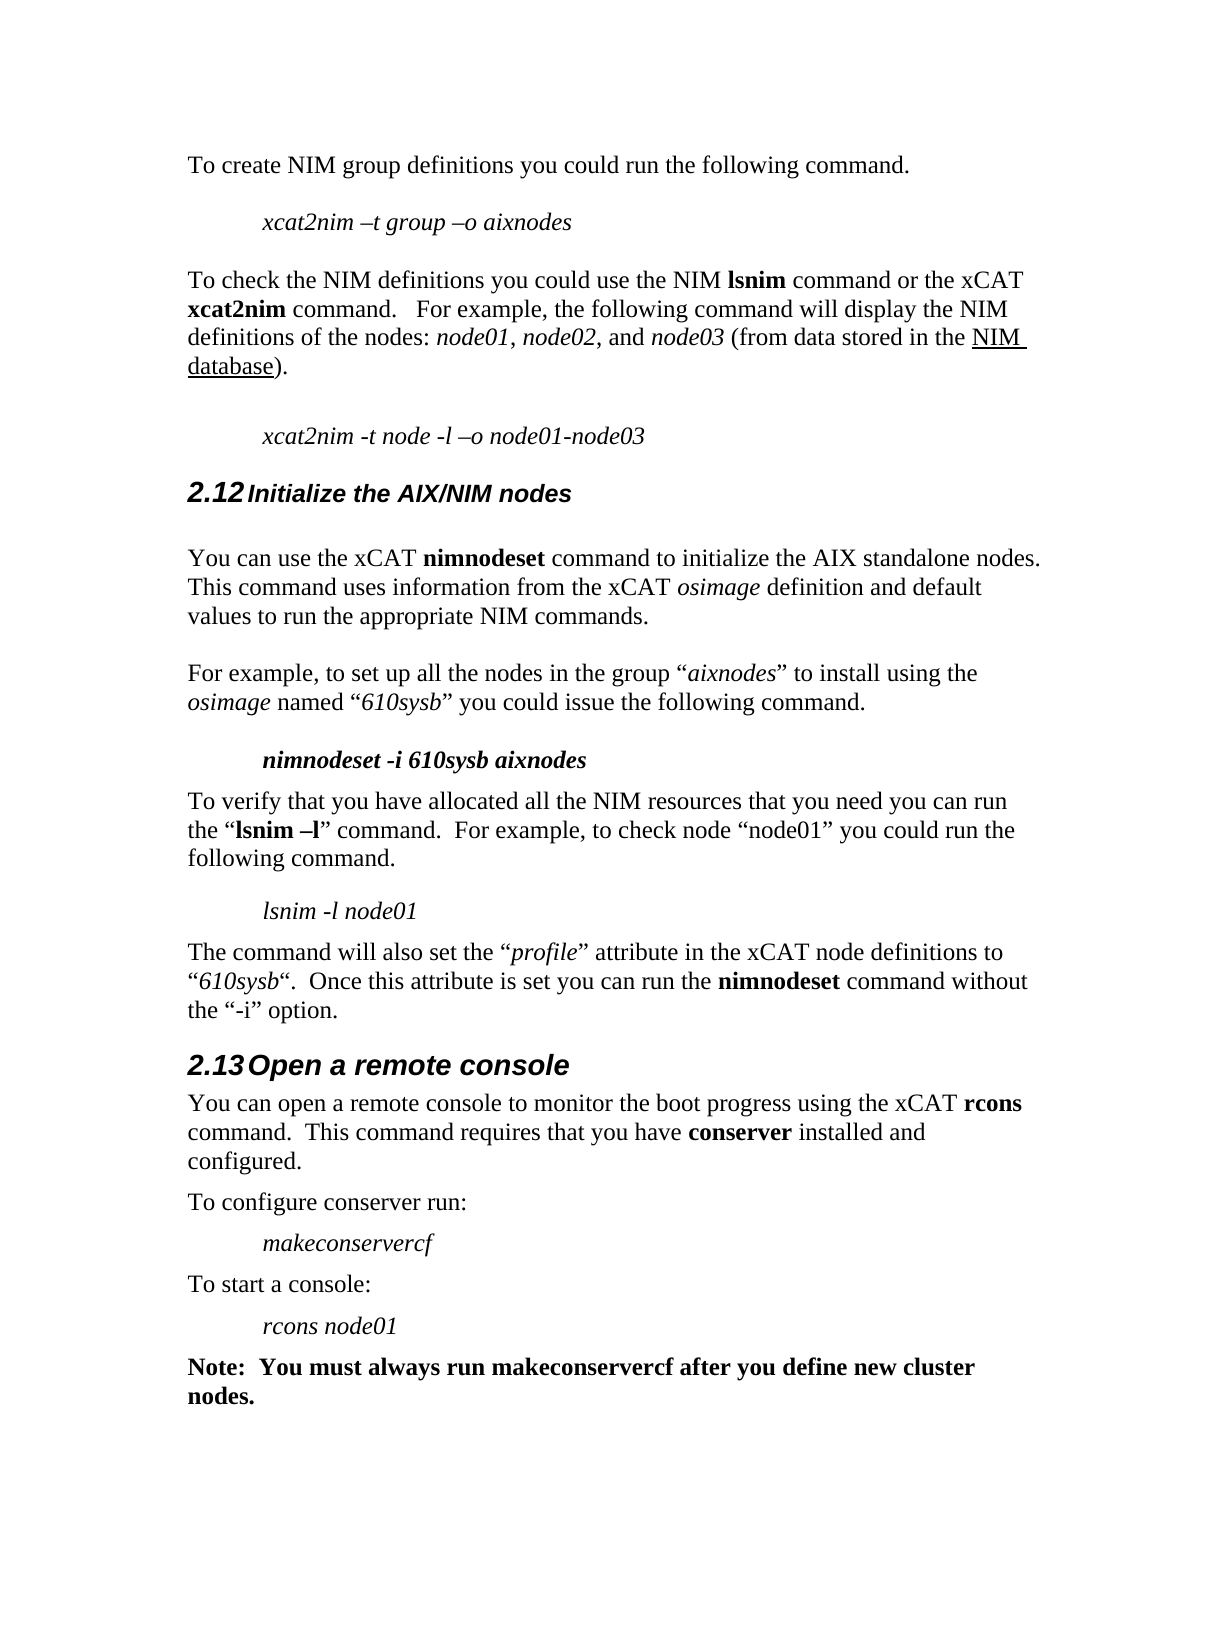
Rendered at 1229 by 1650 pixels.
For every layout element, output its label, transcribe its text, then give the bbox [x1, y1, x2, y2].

text You can use the xCAT nimnodeset command to initialize the AIX standalone nodes. This command uses information from the xCAT osimage definition and default values to run the appropriate NIM commands. [187, 543, 1041, 630]
text To verify that you have allocated all the NIM resources that you need you can run the “lsnim –l” command. For example, to check node “node01” you could run the following command. [187, 786, 1041, 872]
subtitle Initialize the AIX/NIM nodes [187, 475, 1041, 508]
text You can open a remote console to monitor the boot progress using the xCAT rcons command. This command requires that you have conserver installed and configured. [187, 1088, 1041, 1174]
text To check the NIM definitions you could use the NIM lsnim command or the xCAT xcat2nim command. For example, the following command will display the NIM definitions of the nodes: node01, node02, and node03 (from data stored in the NIM database). [187, 265, 1041, 380]
text For example, to set up all the nodes in the group “aixnodes” to install using the osimage named “610sysb” you could issue the following command. [187, 658, 1041, 716]
text xcat2nim -t node -l –o node01-node03 [187, 421, 1041, 450]
text makeconservercf [262, 1228, 1041, 1257]
subtitle Open a remote console [187, 1048, 1041, 1082]
text rcons node01 [262, 1311, 1041, 1339]
text lsnim -l node01 [262, 896, 1041, 925]
text The command will also set the “profile” attribute in the xCAT node definitions to “610sysb“. Once this attribute is set you can run the nimnodeset command without the “-i” option. [187, 937, 1041, 1023]
text To start a console: [187, 1269, 1041, 1298]
text nimnodeset -i 610sysb aixnodes [262, 745, 1041, 773]
text To configure conserver run: [37, 1187, 1041, 1216]
text xcat2nim –t group –o aixnodes [187, 179, 1041, 236]
text To create NIM group definitions you could run the following command. [187, 150, 1041, 179]
text Note: You must always run makeconservercf after you define new cluster nodes. [187, 1352, 1041, 1409]
